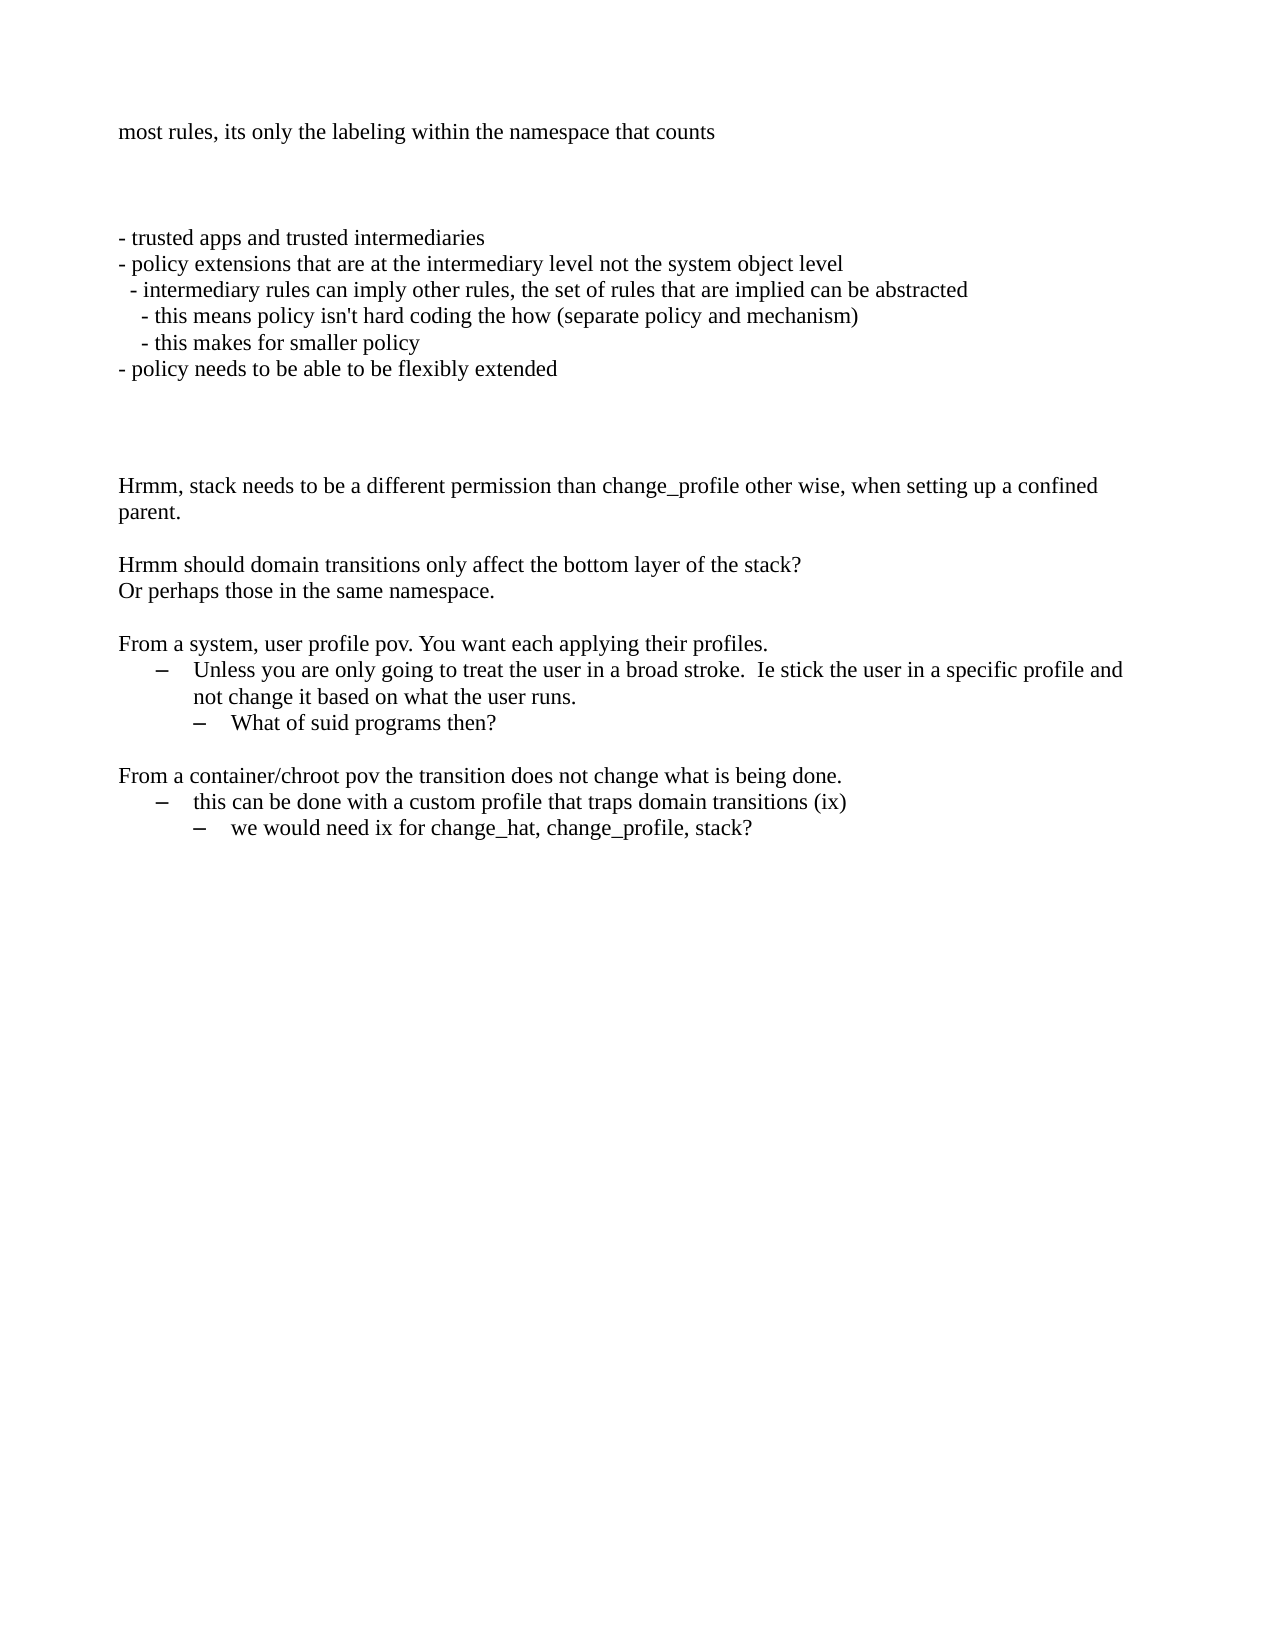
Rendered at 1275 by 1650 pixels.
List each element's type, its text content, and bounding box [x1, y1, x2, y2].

text Or perhaps those in the same namespace. [118, 577, 1157, 604]
text - intermediary rules can imply other rules, the set of rules that are implied can be abstracted [118, 276, 1157, 303]
text most rules, its only the labeling within the namespace that counts [118, 118, 1157, 144]
text Hrmm should domain transitions only affect the bottom layer of the stack? [118, 551, 1157, 577]
text Hrmm, stack needs to be a different permission than change_profile other wise, when setting up a confined parent. [118, 472, 1157, 524]
text - this means policy isn't hard coding the how (separate policy and mechanism) [118, 303, 1157, 329]
text From a system, user profile pov. You want each applying their profiles. [118, 630, 1157, 656]
text - trusted apps and trusted intermediaries [118, 223, 1157, 250]
text - this makes for smaller policy [118, 329, 1157, 355]
list What of suid programs then? [193, 709, 1157, 735]
text From a container/chroot pov the transition does not change what is being done. [118, 762, 1157, 788]
list this can be done with a custom profile that traps domain transitions (ix) [156, 788, 1157, 814]
list we would need ix for change_hat, change_profile, stack? [193, 814, 1157, 841]
list Unless you are only going to treat the user in a broad stroke. Ie stick the user in a specific profile and not change it based on what the user runs. [156, 656, 1157, 709]
text - policy needs to be able to be flexibly extended [118, 355, 1157, 382]
text - policy extensions that are at the intermediary level not the system object level [118, 250, 1157, 276]
